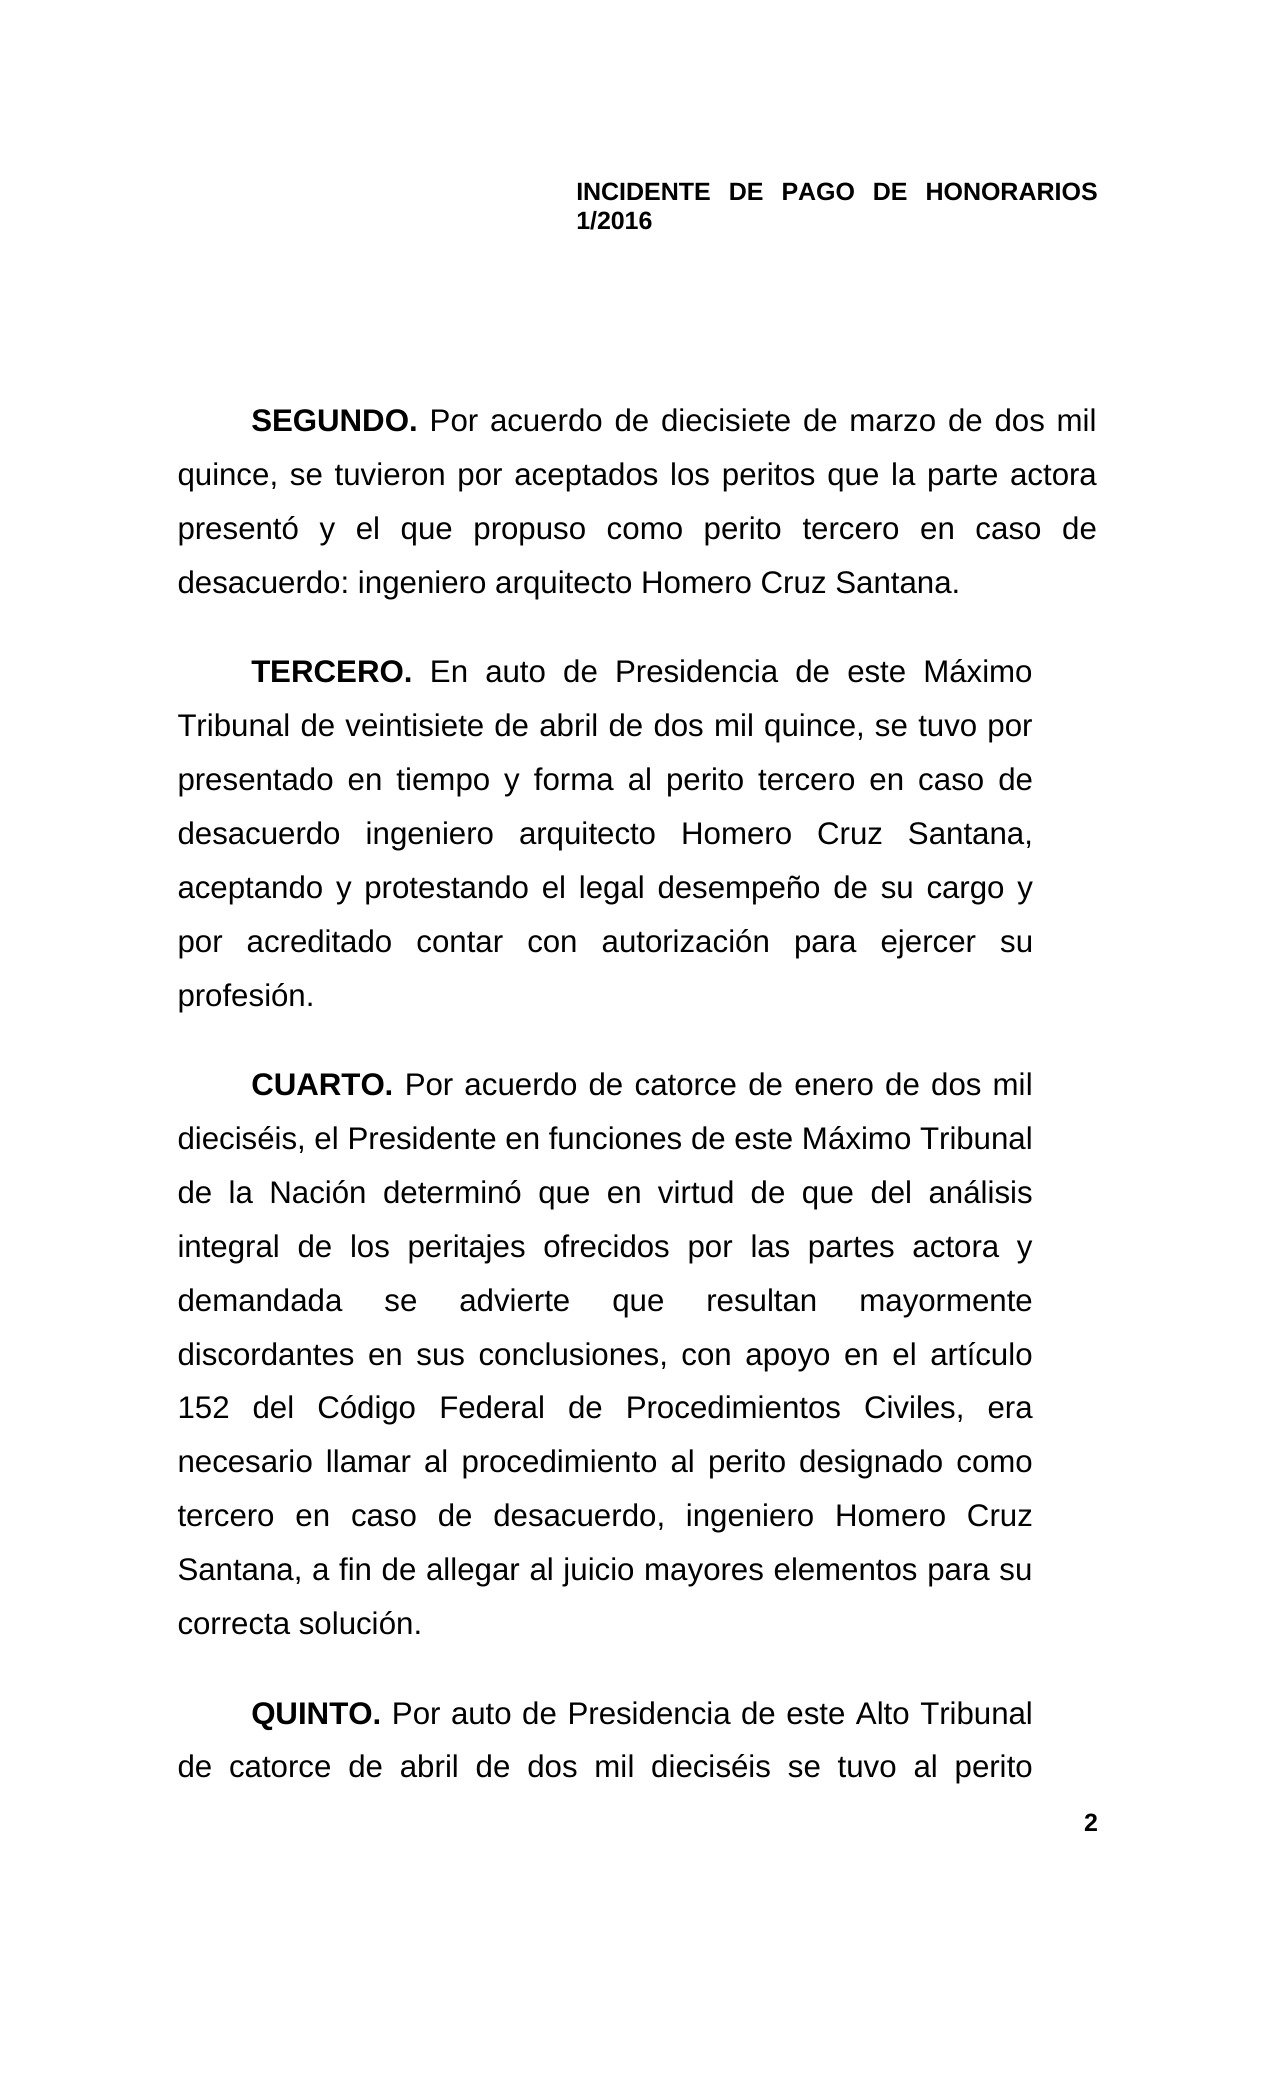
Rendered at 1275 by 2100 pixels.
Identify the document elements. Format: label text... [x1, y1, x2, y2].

text SEGUNDO. Por acuerdo de diecisiete de marzo de dos mil quince, se tuvieron por aceptados los peritos que la parte actora presentó y el que propuso como perito tercero en caso de desacuerdo: ingeniero arquitecto Homero Cruz Santana. [177, 402, 1098, 599]
text CUARTO. Por acuerdo de catorce de enero de dos mil dieciséis, el Presidente en funciones de este Máximo Tribunal de la Nación determinó que en virtud de que del análisis integral de los peritajes ofrecidos por las partes actora y demandada se advierte que resultan mayormente discordantes en sus conclusiones, con apoyo en el artículo 152 del Código Federal de Procedimientos Civiles, era necesario llamar al procedimiento al perito designado como tercero en caso de desacuerdo, ingeniero Homero Cruz Santana, a fin de allegar al juicio mayores elementos para su correcta solución. [177, 1066, 1034, 1641]
text TERCERO. En auto de Presidencia de este Máximo Tribunal de veintisiete de abril de dos mil quince, se tuvo por presentado en tiempo y forma al perito tercero en caso de desacuerdo ingeniero arquitecto Homero Cruz Santana, aceptando y protestando el legal desempeño de su cargo y por acreditado contar con autorización para ejercer su profesión. [177, 653, 1034, 1012]
text QUINTO. Por auto de Presidencia de este Alto Tribunal de catorce de abril de dos mil dieciséis se tuvo al perito [177, 1695, 1034, 1784]
